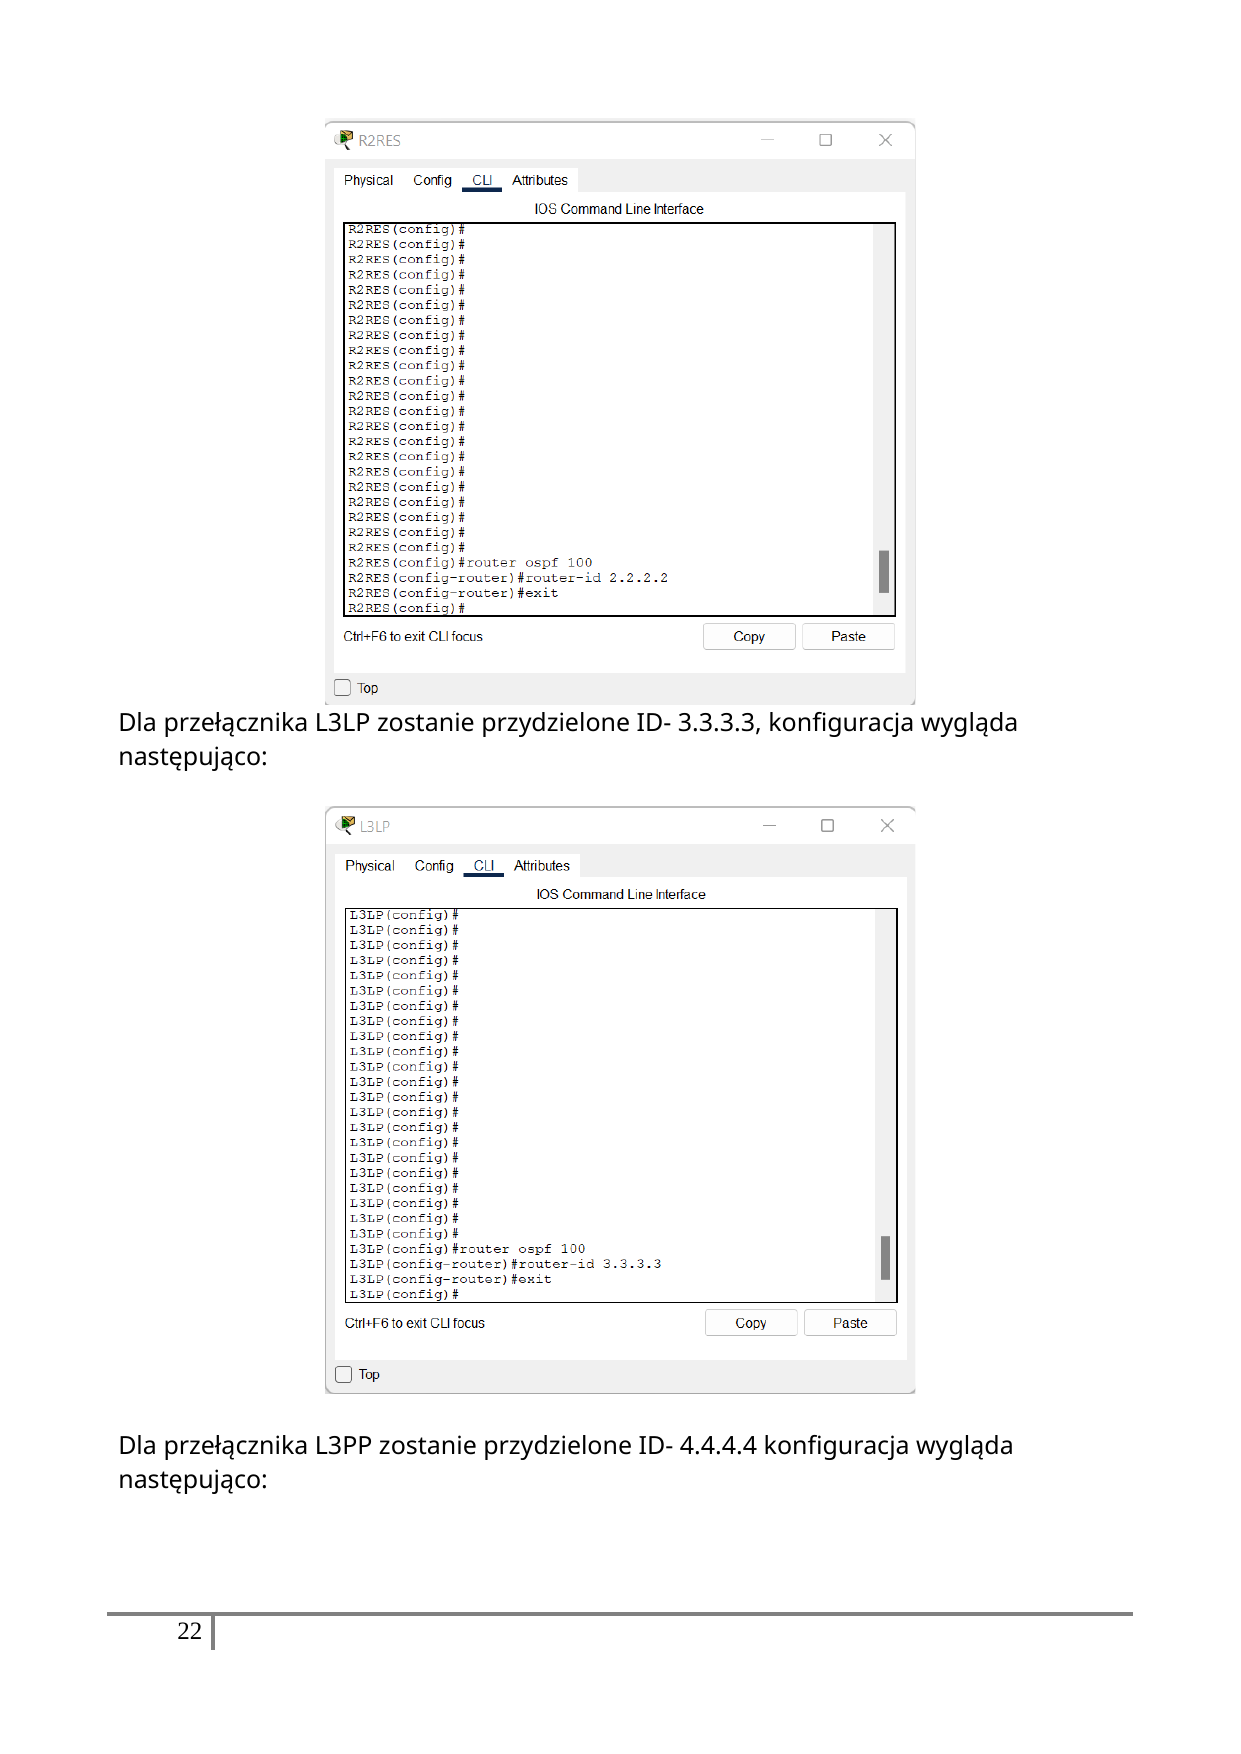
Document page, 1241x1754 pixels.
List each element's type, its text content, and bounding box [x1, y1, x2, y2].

text Dla przełącznika L3PP zostanie przydzielone ID- 4.4.4.4 konfiguracja wygląda następująco: [118, 1427, 1122, 1495]
text Dla przełącznika L3LP zostanie przydzielone ID- 3.3.3.3, konfiguracja wygląda następująco: [118, 704, 1122, 773]
picture [325, 118, 916, 705]
picture [325, 806, 916, 1394]
